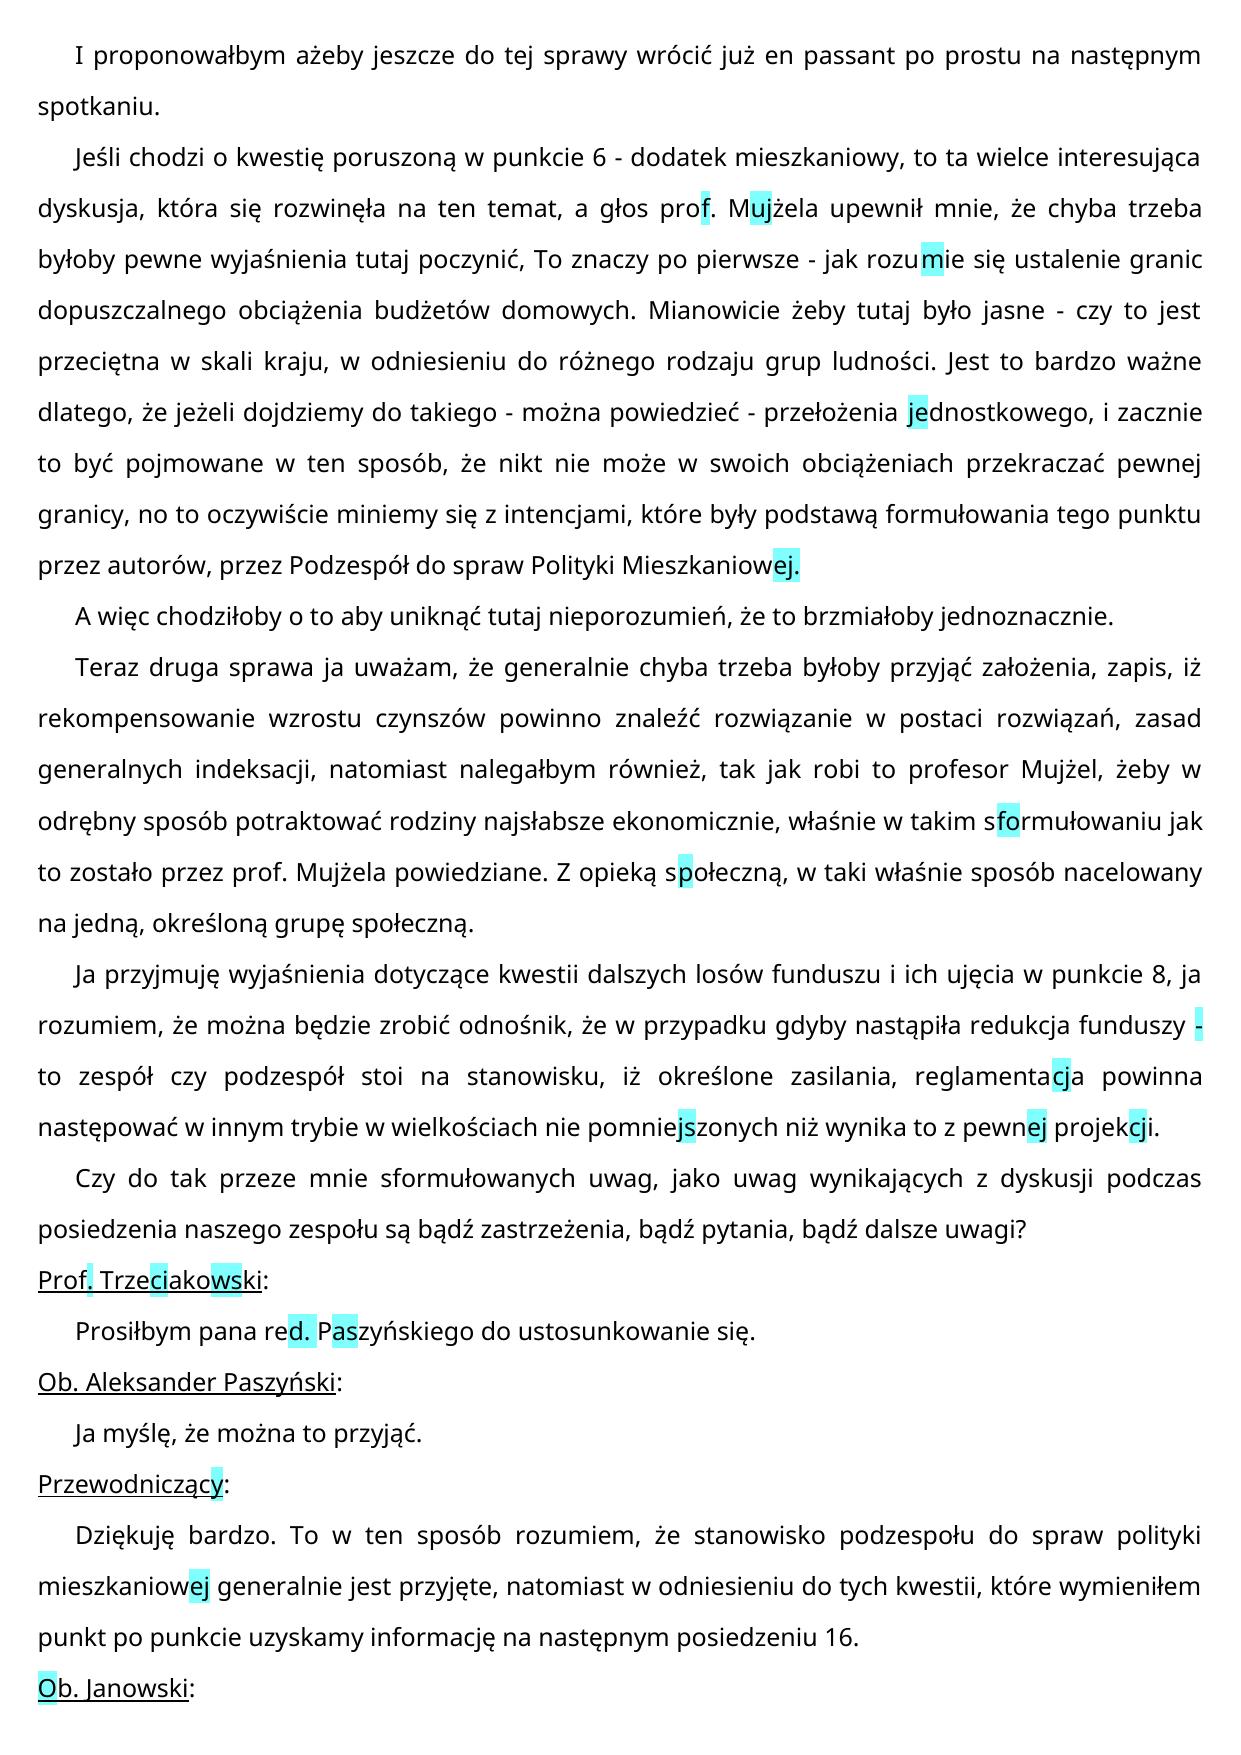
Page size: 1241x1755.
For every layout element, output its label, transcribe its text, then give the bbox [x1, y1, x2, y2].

text Przewodniczący: [37, 1467, 1203, 1501]
text I proponowałbym ażeby jeszcze do tej sprawy wrócić już en passant po prostu na następnym spotkaniu. [37, 37, 1203, 123]
text Dziękuję bardzo. To w ten sposób rozumiem, że stanowisko podzespołu do spraw polityki mieszkaniowej generalnie jest przyjęte, natomiast w odniesieniu do tych kwestii, które wymieniłem punkt po punkcie uzyskamy informację na następnym posiedzeniu 16. [37, 1518, 1203, 1654]
text Ob. Aleksander Paszyński: [37, 1364, 1203, 1399]
text Teraz druga sprawa ja uważam, że generalnie chyba trzeba byłoby przyjąć założenia, zapis, iż rekompensowanie wzrostu czynszów powinno znaleźć rozwiązanie w postaci rozwiązań, zasad generalnych indeksacji, natomiast nalegałbym również, tak jak robi to profesor Mujżel, żeby w odrębny sposób potraktować rodziny najsłabsze ekonomicznie, właśnie w takim sformułowaniu jak to zostało przez prof. Mujżela powiedziane. Z opieką społeczną, w taki właśnie sposób nacelowany na jedną, określoną grupę społeczną. [37, 650, 1203, 939]
text Prosiłbym pana red. Paszyńskiego do ustosunkowanie się. [37, 1313, 1203, 1348]
text Ja przyjmuję wyjaśnienia dotyczące kwestii dalszych losów funduszu i ich ujęcia w punkcie 8, ja rozumiem, że można będzie zrobić odnośnik, że w przypadku gdyby nastąpiła redukcja funduszy - to zespół czy podzespół stoi na stanowisku, iż określone zasilania, reglamentacja powinna następować w innym trybie w wielkościach nie pomniejszonych niż wynika to z pewnej projekcji. [37, 956, 1203, 1143]
text Ja myślę, że można to przyjąć. [37, 1416, 1203, 1450]
text Prof. Trzeciakowski: [37, 1262, 1203, 1297]
text Czy do tak przeze mnie sformułowanych uwag, jako uwag wynikających z dyskusji podczas posiedzenia naszego zespołu są bądź zastrzeżenia, bądź pytania, bądź dalsze uwagi? [37, 1160, 1203, 1246]
text A więc chodziłoby o to aby uniknąć tutaj nieporozumień, że to brzmiałoby jednoznacznie. [37, 599, 1203, 633]
text Ob. Janowski: [37, 1671, 1203, 1705]
text Jeśli chodzi o kwestię poruszoną w punkcie 6 - dodatek mieszkaniowy, to ta wielce interesująca dyskusja, która się rozwinęła na ten temat, a głos prof. Mujżela upewnił mnie, że chyba trzeba byłoby pewne wyjaśnienia tutaj poczynić, To znaczy po pierwsze - jak rozumie się ustalenie granic dopuszczalnego obciążenia budżetów domowych. Mianowicie żeby tutaj było jasne - czy to jest przeciętna w skali kraju, w odniesieniu do różnego rodzaju grup ludności. Jest to bardzo ważne dlatego, że jeżeli dojdziemy do takiego - można powiedzieć - przełożenia jednostkowego, i zacznie to być pojmowane w ten sposób, że nikt nie może w swoich obciążeniach przekraczać pewnej granicy, no to oczywiście miniemy się z intencjami, które były podstawą formułowania tego punktu przez autorów, przez Podzespół do spraw Polityki Mieszkaniowej. [37, 139, 1203, 582]
